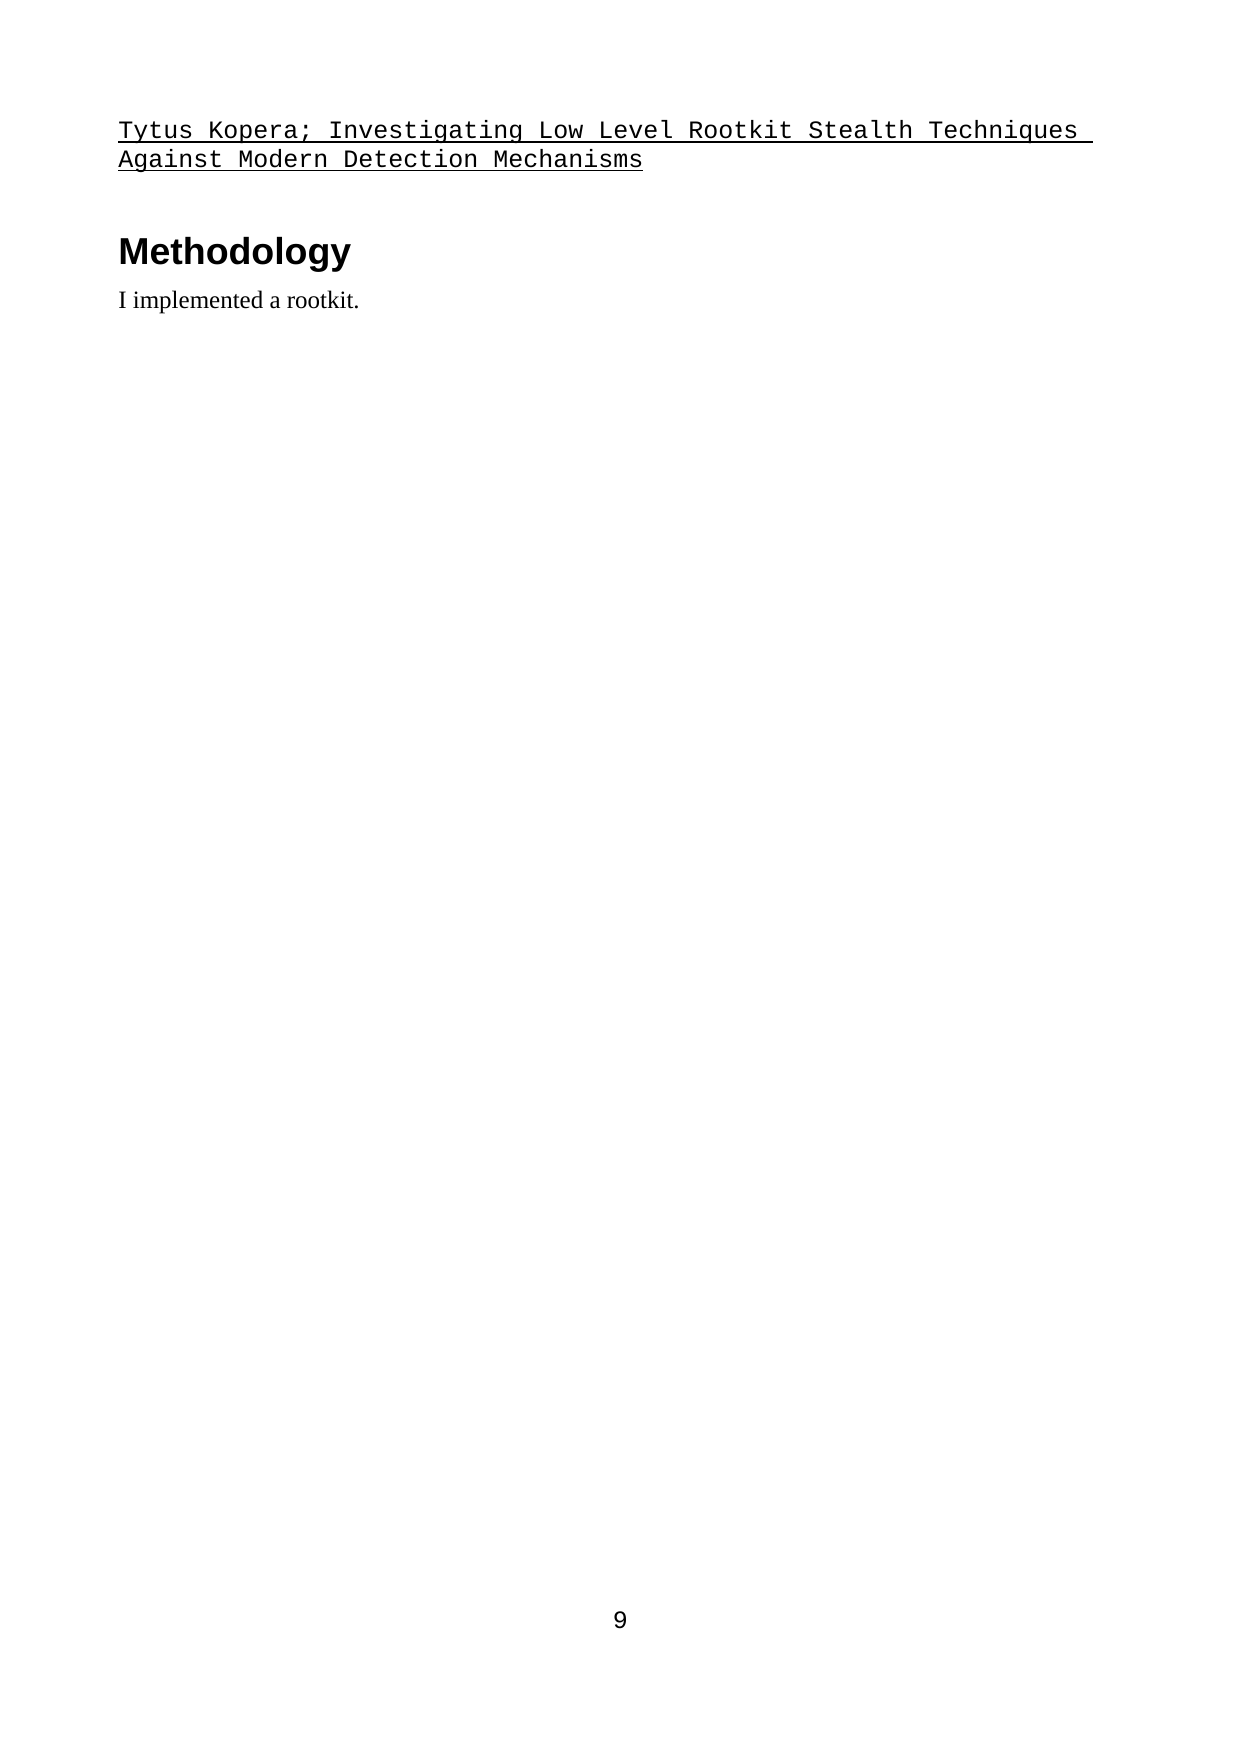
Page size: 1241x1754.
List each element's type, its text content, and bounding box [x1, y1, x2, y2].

text I implemented a rootkit. [118, 285, 1122, 314]
subtitle Methodology [118, 229, 1122, 272]
